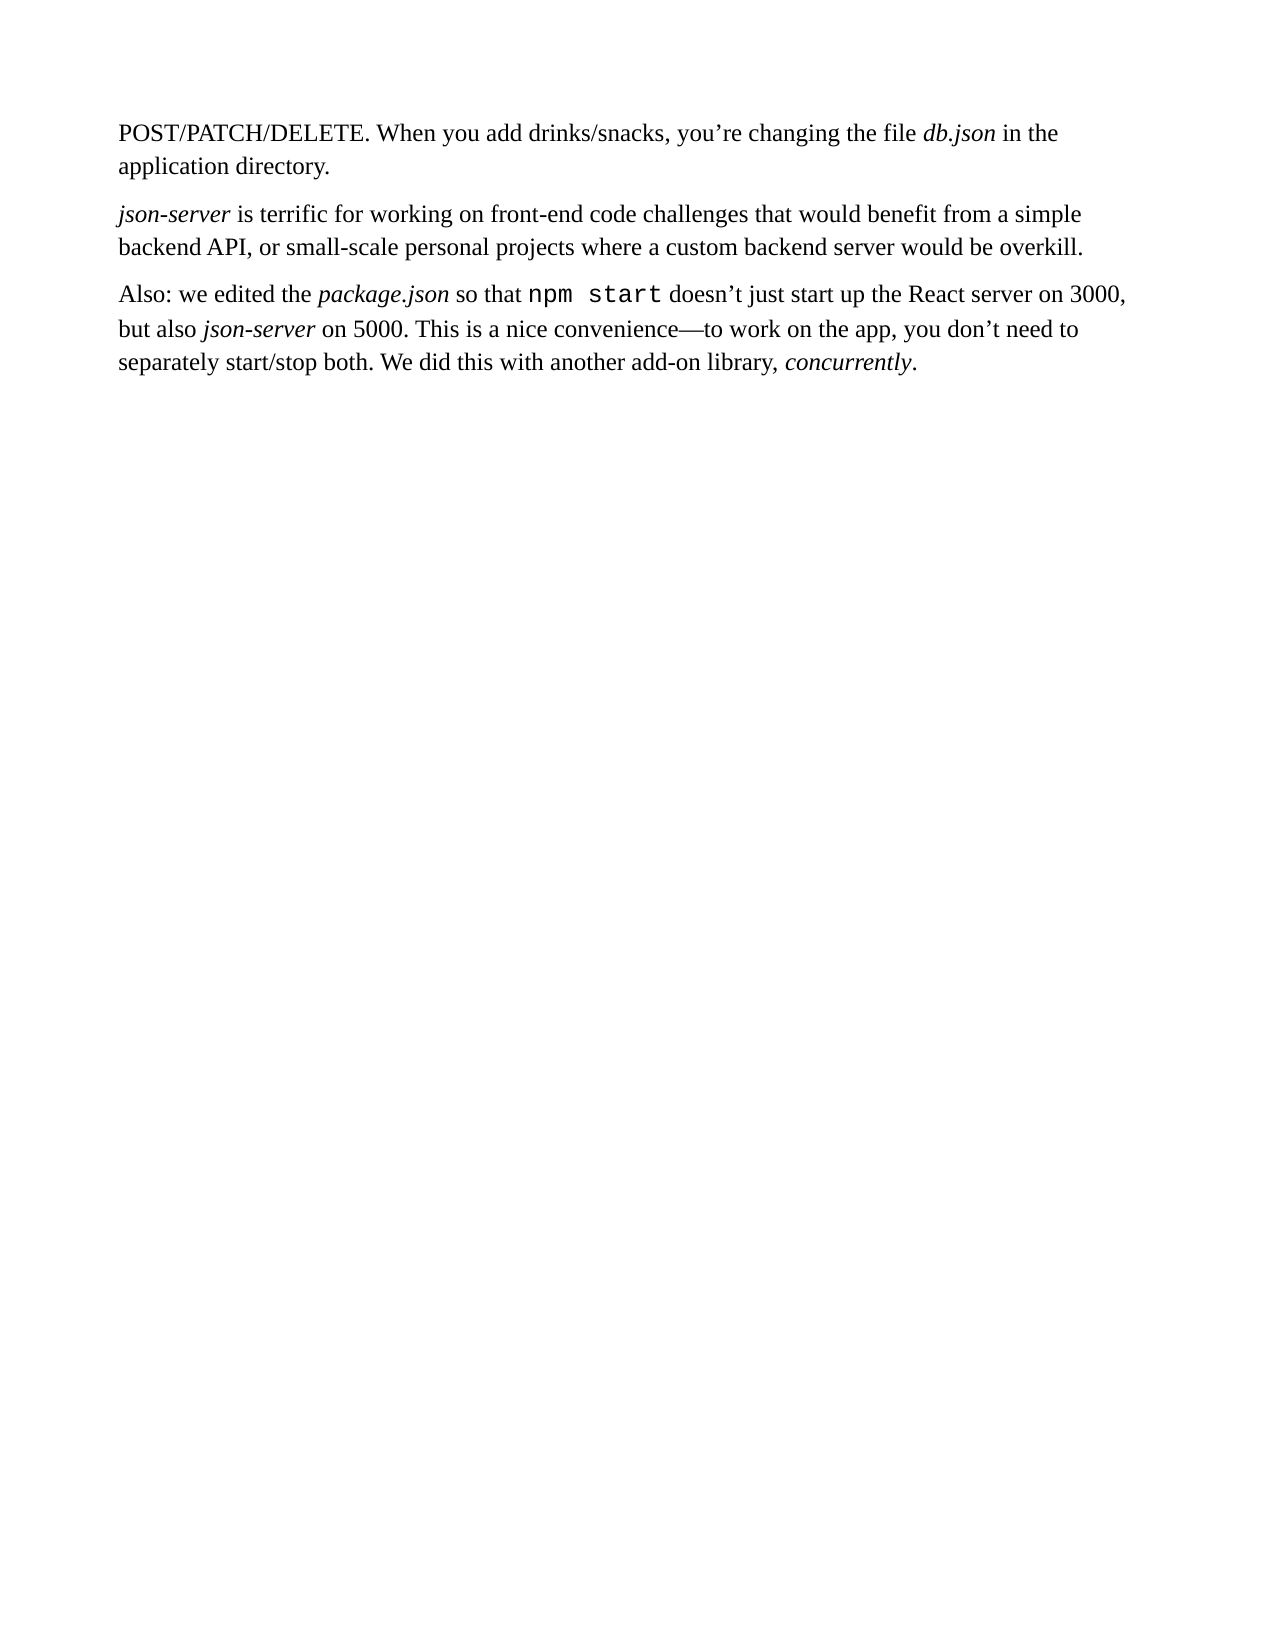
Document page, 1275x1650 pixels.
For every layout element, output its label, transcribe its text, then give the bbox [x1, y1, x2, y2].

text json-server is terrific for working on front-end code challenges that would benefit from a simple backend API, or small-scale personal projects where a custom backend server would be overkill. [118, 199, 1157, 261]
text POST/PATCH/DELETE. When you add drinks/snacks, you’re changing the file db.json in the application directory. [118, 118, 1157, 180]
text Also: we edited the package.json so that npm start doesn’t just start up the React server on 3000, but also json-server on 5000. This is a nice convenience—to work on the app, you don’t need to separately start/stop both. We did this with another add-on library, concurrently. [118, 279, 1157, 376]
